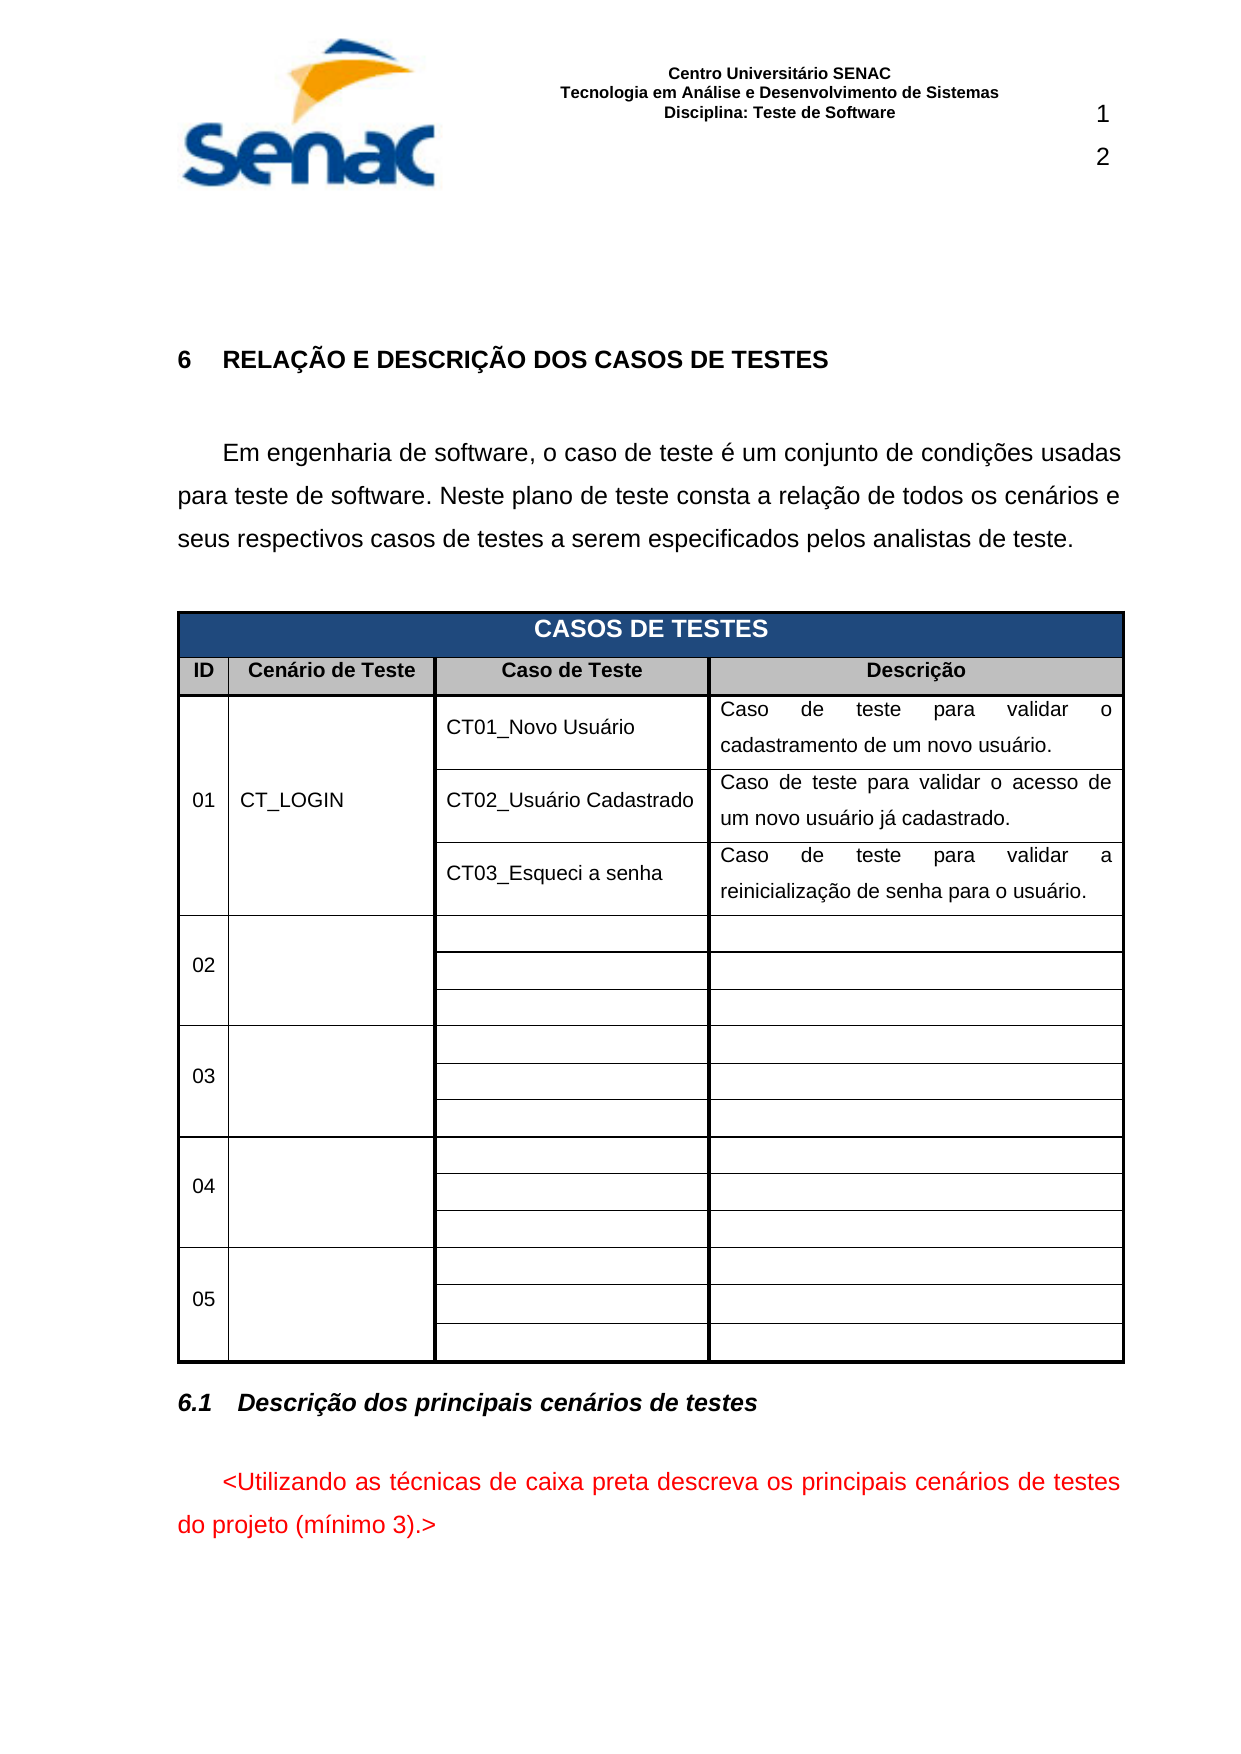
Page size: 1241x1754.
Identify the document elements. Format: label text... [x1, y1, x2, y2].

picture [177, 29, 445, 197]
table_cell [711, 1248, 1122, 1284]
text Em engenharia de software, o caso de teste é um conjunto de condições usadas para teste de software. Neste plano de teste consta a relação de todos os cenários e seus respectivos casos de testes a serem especificados pelos analistas de teste. [177, 438, 1122, 553]
table_cell Descrição [711, 658, 1122, 694]
table_cell [437, 1285, 707, 1323]
table_cell [711, 1211, 1122, 1247]
table_cell Caso de Teste [437, 658, 707, 694]
table_cell CT02_Usuário Cadastrado [437, 770, 707, 842]
table_cell Caso de teste para validar o cadastramento de um novo usuário. [711, 697, 1122, 769]
table_cell 02 [180, 916, 228, 1025]
table_cell ID [180, 658, 228, 694]
table_cell 03 [180, 1026, 228, 1136]
table_cell [711, 1174, 1122, 1210]
table_cell Caso de teste para validar o acesso de um novo usuário já cadastrado. [711, 770, 1122, 842]
table_cell [437, 1100, 707, 1136]
table_cell [437, 1248, 707, 1284]
subtitle Descrição dos principais cenários de testes [177, 1388, 1122, 1417]
table_cell [711, 1285, 1122, 1323]
table_cell CT_LOGIN [229, 697, 433, 914]
table_cell 04 [180, 1138, 228, 1247]
table_cell [437, 1138, 707, 1173]
table_cell [437, 953, 707, 988]
table_cell [229, 1138, 433, 1247]
table_cell [229, 916, 433, 1025]
table_cell [437, 990, 707, 1025]
table_cell Caso de teste para validar a reinicialização de senha para o usuário. [711, 843, 1122, 914]
table_cell [437, 1026, 707, 1062]
table_cell [711, 1100, 1122, 1136]
table_cell CT01_Novo Usuário [437, 697, 707, 769]
table_header CASOS DE TESTES [180, 614, 1122, 657]
table_cell [711, 953, 1122, 988]
table_cell [437, 1211, 707, 1247]
table_cell [229, 1026, 433, 1136]
text <Utilizando as técnicas de caixa preta descreva os principais cenários de testes do projeto (mínimo 3).> [177, 1467, 1122, 1538]
table_cell [711, 990, 1122, 1025]
table_cell [437, 1064, 707, 1099]
table_cell [711, 916, 1122, 951]
table_cell [711, 1026, 1122, 1062]
table_cell [711, 1064, 1122, 1099]
table_cell [437, 1324, 707, 1360]
table_cell 01 [180, 697, 228, 914]
table_cell 05 [180, 1248, 228, 1360]
table_cell [711, 1324, 1122, 1360]
table_cell Cenário de Teste [229, 658, 433, 694]
table_cell [437, 1174, 707, 1210]
table_cell [229, 1248, 433, 1360]
subtitle RELAÇÃO e descrição DOS CASOS DE TESTES [177, 346, 1122, 374]
table_cell CT03_Esqueci a senha [437, 843, 707, 914]
table_cell [711, 1138, 1122, 1173]
table_cell [437, 916, 707, 951]
